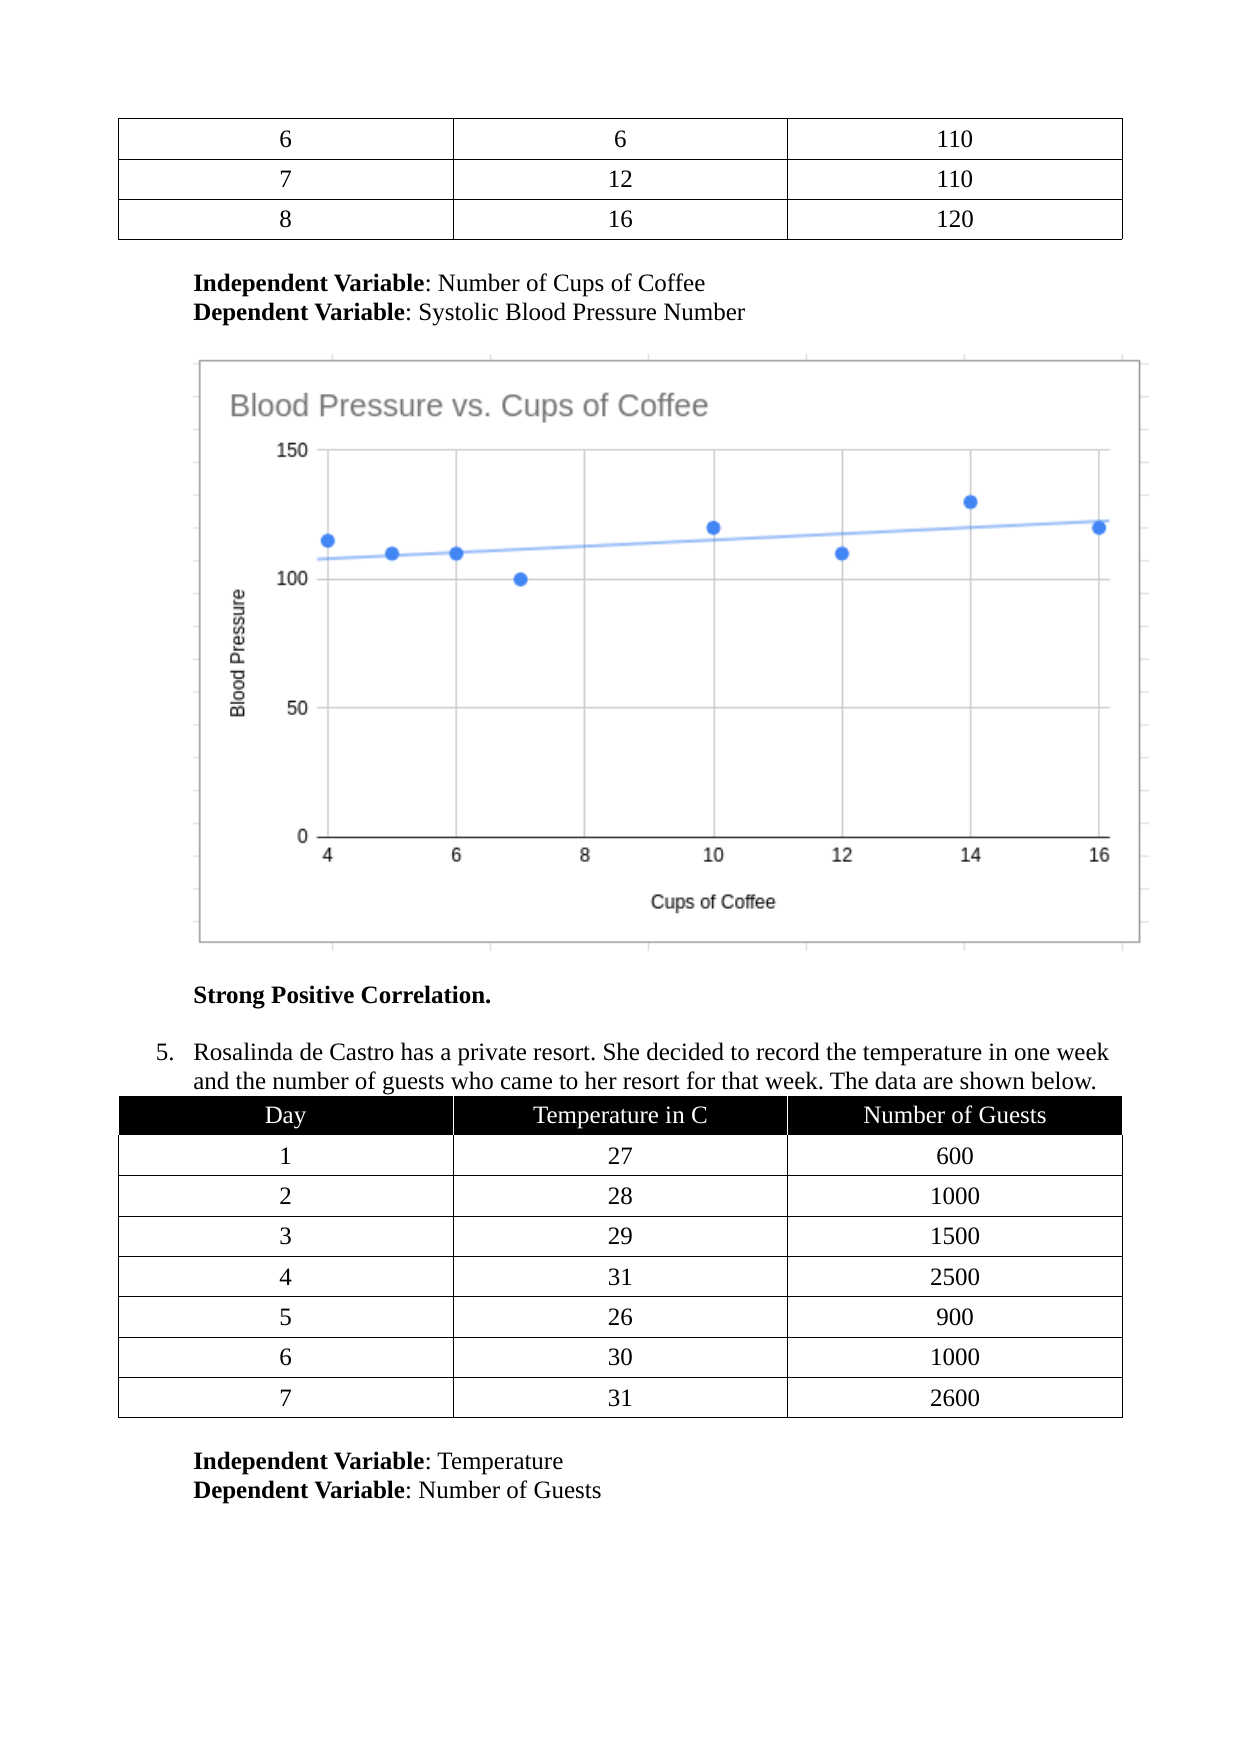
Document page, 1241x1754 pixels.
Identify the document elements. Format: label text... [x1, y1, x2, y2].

table_cell 1000 [788, 1338, 1122, 1377]
table_cell 29 [454, 1217, 787, 1256]
table_cell 31 [454, 1257, 787, 1296]
list Rosalinda de Castro has a private resort. She decided to record the temperature in one week and the number of guests who came to her resort for that week. The data are shown below. [156, 1037, 1122, 1095]
table_cell 3 [119, 1217, 453, 1256]
table_cell 1500 [788, 1217, 1122, 1256]
table_cell 900 [788, 1297, 1122, 1337]
table_header Number of Guests [788, 1096, 1122, 1135]
table_cell 600 [788, 1136, 1122, 1175]
table_cell 120 [788, 200, 1122, 239]
table_cell 2 [119, 1176, 453, 1216]
table_cell 16 [454, 200, 787, 239]
list Independent Variable: Temperature Dependent Variable: Number of Guests [156, 1418, 1122, 1532]
picture [193, 354, 1150, 951]
table_cell 7 [119, 160, 453, 199]
table_cell 27 [454, 1136, 787, 1175]
table_cell 6 [119, 119, 453, 158]
table_cell 26 [454, 1297, 787, 1337]
table_cell 12 [454, 160, 787, 199]
table_cell 4 [119, 1257, 453, 1296]
table_cell 5 [119, 1297, 453, 1337]
table_cell 110 [788, 119, 1122, 158]
table_cell 6 [119, 1338, 453, 1377]
table_header Day [119, 1096, 453, 1135]
table_cell 8 [119, 200, 453, 239]
list Independent Variable: Number of Cups of Coffee Dependent Variable: Systolic Blood Pressure Number Strong Positive Correlation. [156, 240, 1122, 1037]
table_cell 110 [788, 160, 1122, 199]
table_cell 6 [454, 119, 787, 158]
table_cell 2500 [788, 1257, 1122, 1296]
table_header Temperature in C [454, 1096, 787, 1135]
table_cell 31 [454, 1378, 787, 1417]
table_cell 30 [454, 1338, 787, 1377]
table_cell 7 [119, 1378, 453, 1417]
table_cell 28 [454, 1176, 787, 1216]
table_cell 1000 [788, 1176, 1122, 1216]
table_cell 1 [119, 1136, 453, 1175]
table_cell 2600 [788, 1378, 1122, 1417]
